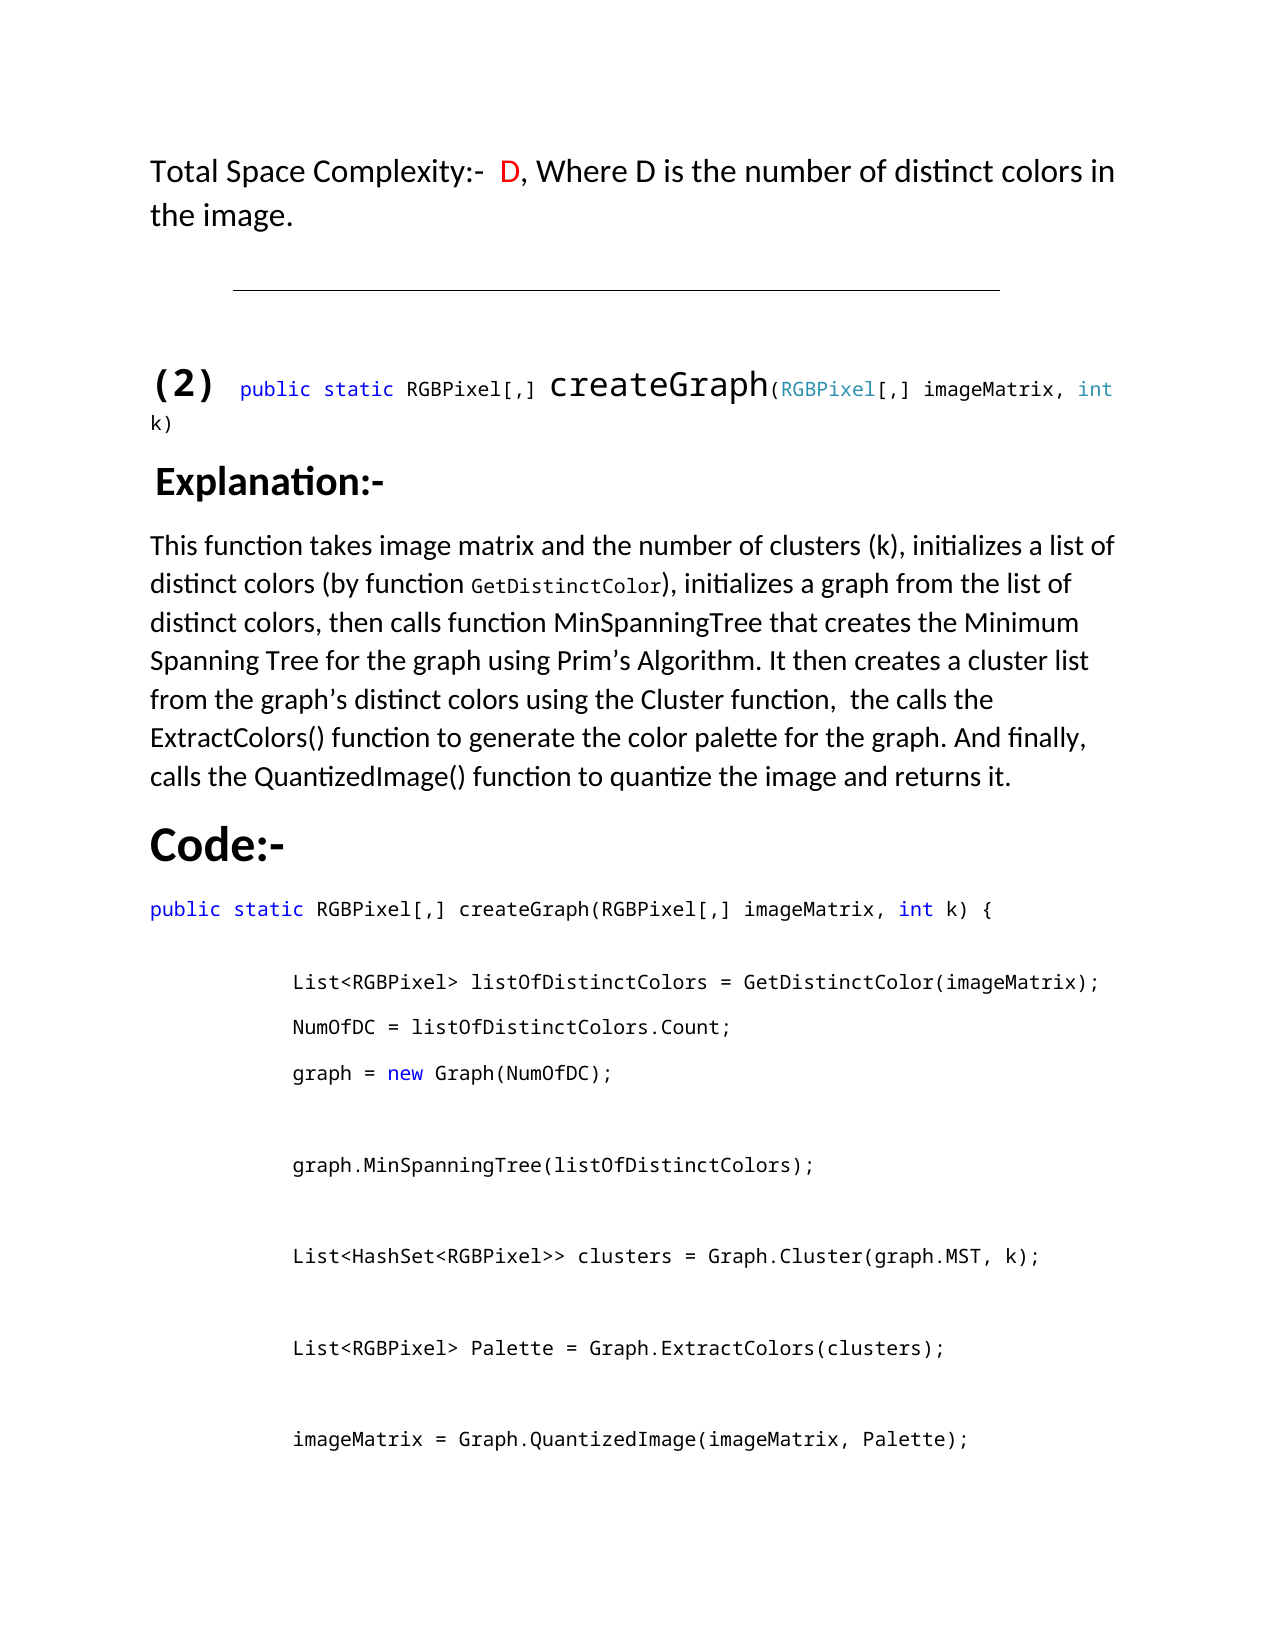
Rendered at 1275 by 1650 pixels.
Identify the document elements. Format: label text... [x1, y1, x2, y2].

text graph = new Graph(NumOfDC); [150, 1059, 1125, 1086]
text imageMatrix = Graph.QuantizedImage(imageMatrix, Palette); [150, 1425, 1125, 1452]
text Code:- [150, 813, 1125, 874]
text Explanation:- [150, 455, 1125, 506]
text List<RGBPixel> Palette = Graph.ExtractColors(clusters); [150, 1334, 1125, 1361]
text NumOfDC = listOfDistinctColors.Count; [150, 1014, 1125, 1041]
text Total Space Complexity:- D, Where D is the number of distinct colors in the image. [150, 150, 1125, 235]
text (2) public static RGBPixel[,] createGraph(RGBPixel[,] imageMatrix, int k) [150, 357, 1125, 437]
text public static RGBPixel[,] createGraph(RGBPixel[,] imageMatrix, int k) { [150, 895, 1125, 922]
text This function takes image matrix and the number of clusters (k), initializes a list of distinct colors (by function GetDistinctColor), initializes a graph from the list of distinct colors, then calls function MinSpanningTree that creates the Minimum Spanning Tree for the graph using Prim’s Algorithm. It then creates a cluster list from the graph’s distinct colors using the Cluster function, the calls the ExtractColors() function to generate the color palette for the graph. And finally, calls the QuantizedImage() function to quantize the image and returns it. [150, 527, 1125, 793]
text List<HashSet<RGBPixel>> clusters = Graph.Cluster(graph.MST, k); [150, 1242, 1125, 1269]
text graph.MinSpanningTree(listOfDistinctColors); [150, 1151, 1125, 1178]
text List<RGBPixel> listOfDistinctColors = GetDistinctColor(imageMatrix); [150, 968, 1125, 995]
